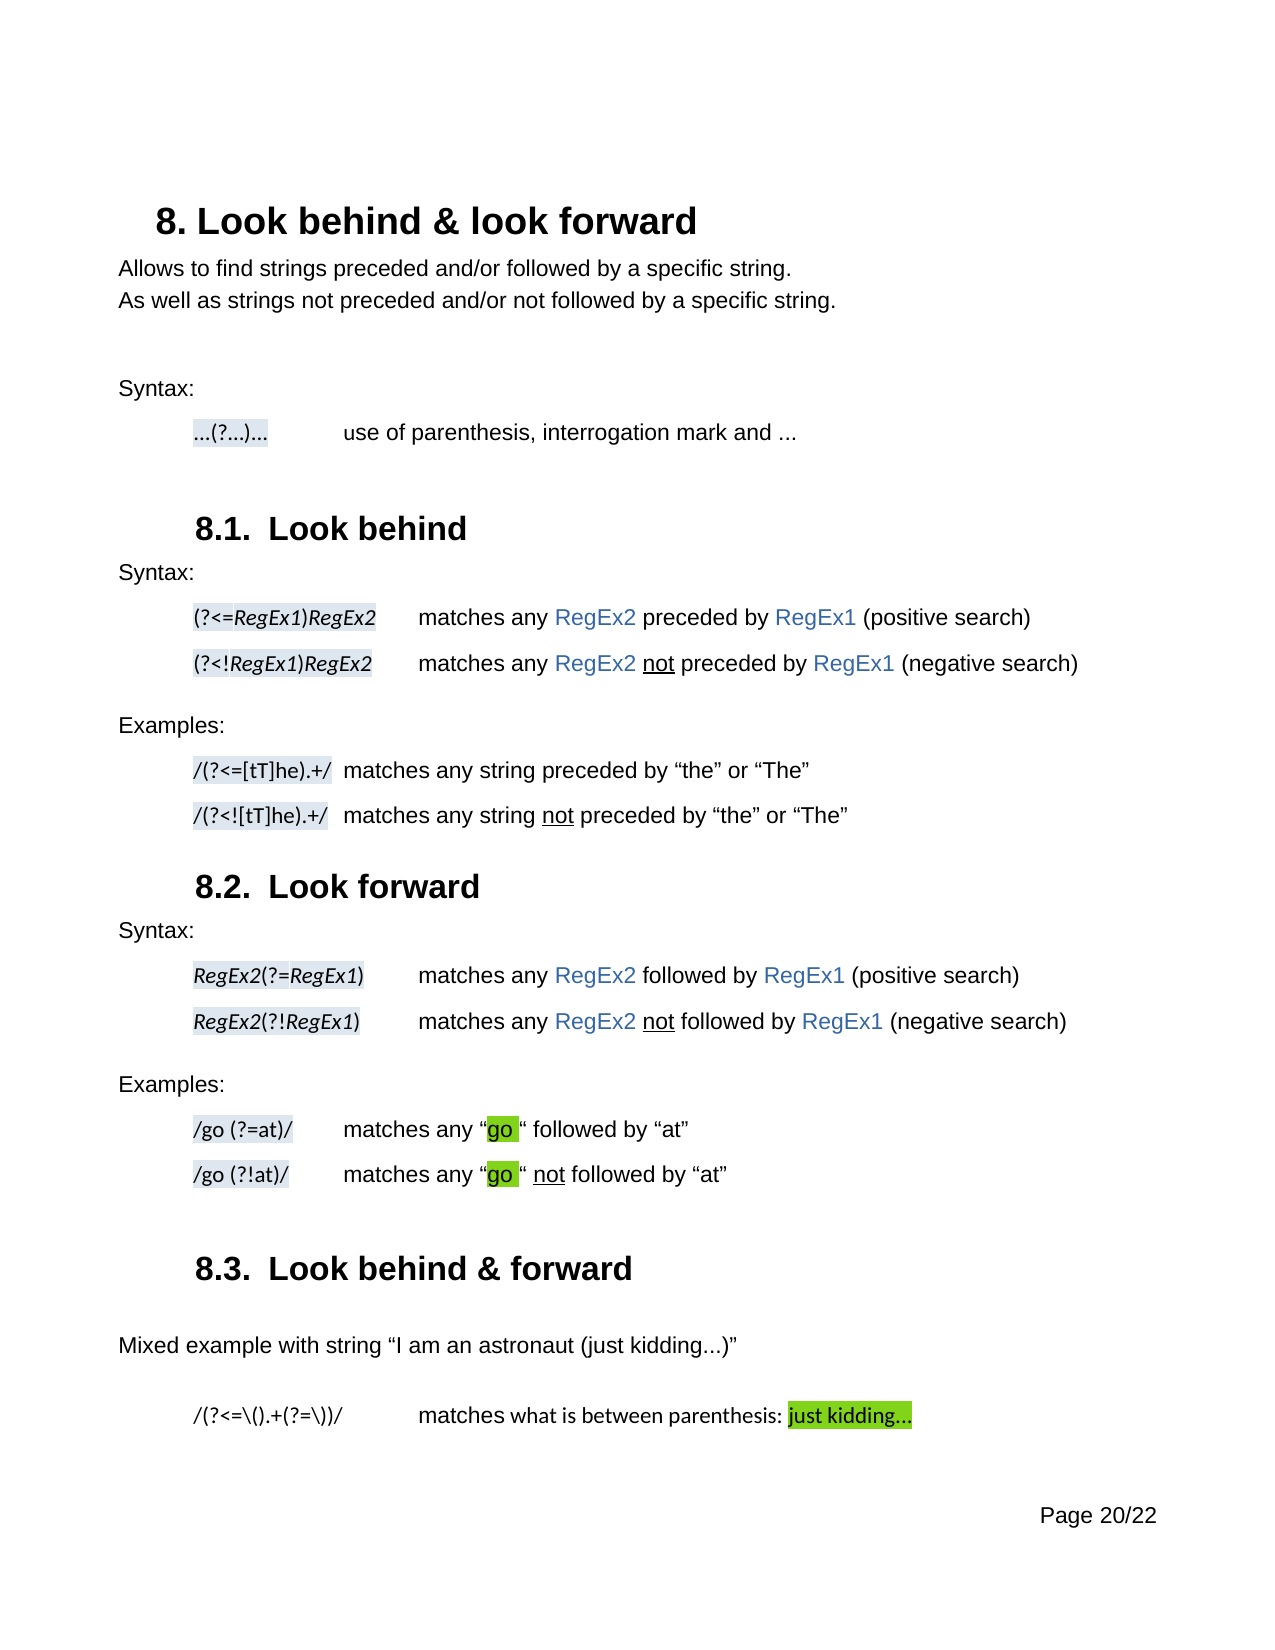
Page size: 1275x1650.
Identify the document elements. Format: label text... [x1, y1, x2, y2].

subtitle RegEx2(?=RegEx1) matches any RegEx2 followed by RegEx1 (positive search) [193, 961, 1157, 989]
subtitle /go (?=at)/ matches any “go “ followed by “at” [193, 1115, 1157, 1143]
subtitle Examples: [118, 1071, 1157, 1097]
subtitle As well as strings not preceded and/or not followed by a specific string. [118, 287, 1157, 313]
subtitle Look behind & forward [195, 1249, 1157, 1288]
subtitle (?<!RegEx1)RegEx2 matches any RegEx2 not preceded by RegEx1 (negative search) [193, 649, 1157, 677]
subtitle Syntax: [118, 559, 1157, 585]
subtitle /(?<=[tT]he).+/ matches any string preceded by “the” or “The” [193, 756, 1157, 784]
subtitle /(?<![tT]he).+/ matches any string not preceded by “the” or “The” [193, 802, 1157, 830]
subtitle (?<=RegEx1)RegEx2 matches any RegEx2 preceded by RegEx1 (positive search) [193, 603, 1157, 631]
subtitle /go (?!at)/ matches any “go “ not followed by “at” [193, 1160, 1157, 1188]
subtitle Examples: [118, 712, 1157, 739]
subtitle Look behind [195, 508, 1157, 547]
subtitle Look behind & look forward [155, 199, 1157, 243]
subtitle ...(?…)... use of parenthesis, interrogation mark and ... [193, 418, 1157, 447]
subtitle Look forward [195, 867, 1157, 905]
subtitle RegEx2(?!RegEx1) matches any RegEx2 not followed by RegEx1 (negative search) [193, 1007, 1157, 1035]
subtitle Syntax: [118, 917, 1157, 943]
subtitle Mixed example with string “I am an astronaut (just kidding...)” [118, 1332, 1157, 1359]
subtitle Allows to find strings preceded and/or followed by a specific string. [118, 255, 1157, 281]
subtitle /(?<=\().+(?=\))/ matches what is between parenthesis: just kidding... [118, 1401, 1157, 1429]
subtitle Syntax: [118, 374, 1157, 401]
